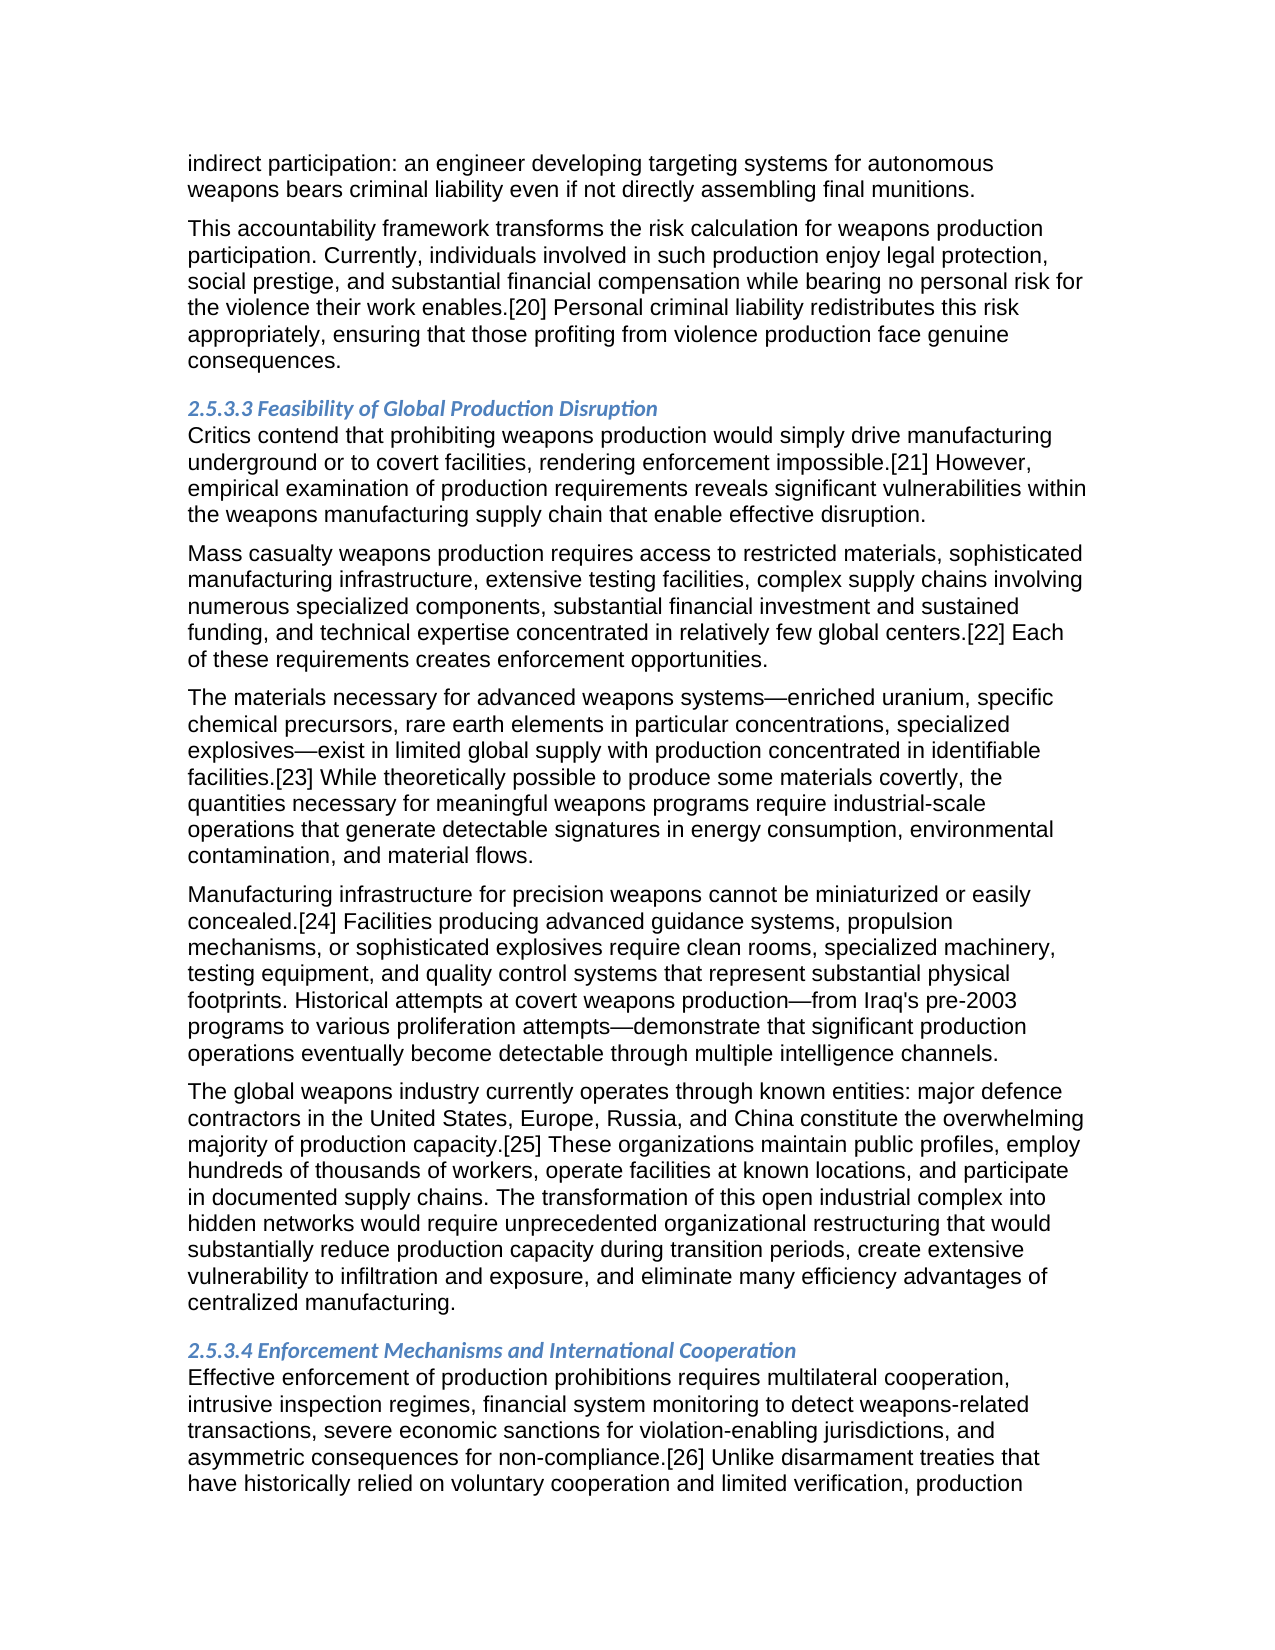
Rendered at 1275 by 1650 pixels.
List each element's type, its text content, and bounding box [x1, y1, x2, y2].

subtitle 2.5.3.3 Feasibility of Global Production Disruption [187, 394, 1087, 422]
text indirect participation: an engineer developing targeting systems for autonomous weapons bears criminal liability even if not directly assembling final munitions. [187, 150, 1087, 203]
text Manufacturing infrastructure for precision weapons cannot be miniaturized or easily concealed.[24] Facilities producing advanced guidance systems, propulsion mechanisms, or sophisticated explosives require clean rooms, specialized machinery, testing equipment, and quality control systems that represent substantial physical footprints. Historical attempts at covert weapons production—from Iraq's pre-2003 programs to various proliferation attempts—demonstrate that significant production operations eventually become detectable through multiple intelligence channels. [187, 881, 1087, 1066]
text This accountability framework transforms the risk calculation for weapons production participation. Currently, individuals involved in such production enjoy legal protection, social prestige, and substantial financial compensation while bearing no personal risk for the violence their work enables.[20] Personal criminal liability redistributes this risk appropriately, ensuring that those profiting from violence production face genuine consequences. [187, 215, 1087, 373]
text The materials necessary for advanced weapons systems—enriched uranium, specific chemical precursors, rare earth elements in particular concentrations, specialized explosives—exist in limited global supply with production concentrated in identifiable facilities.[23] While theoretically possible to produce some materials covertly, the quantities necessary for meaningful weapons programs require industrial-scale operations that generate detectable signatures in energy consumption, environmental contamination, and material flows. [187, 684, 1087, 869]
text Effective enforcement of production prohibitions requires multilateral cooperation, intrusive inspection regimes, financial system monitoring to detect weapons-related transactions, severe economic sanctions for violation-enabling jurisdictions, and asymmetric consequences for non-compliance.[26] Unlike disarmament treaties that have historically relied on voluntary cooperation and limited verification, production [187, 1364, 1087, 1496]
text Critics contend that prohibiting weapons production would simply drive manufacturing underground or to covert facilities, rendering enforcement impossible.[21] However, empirical examination of production requirements reveals significant vulnerabilities within the weapons manufacturing supply chain that enable effective disruption. [187, 422, 1087, 528]
text The global weapons industry currently operates through known entities: major defence contractors in the United States, Europe, Russia, and China constitute the overwhelming majority of production capacity.[25] These organizations maintain public profiles, employ hundreds of thousands of workers, operate facilities at known locations, and participate in documented supply chains. The transformation of this open industrial complex into hidden networks would require unprecedented organizational restructuring that would substantially reduce production capacity during transition periods, create extensive vulnerability to infiltration and exposure, and eliminate many efficiency advantages of centralized manufacturing. [187, 1078, 1087, 1316]
subtitle 2.5.3.4 Enforcement Mechanisms and International Cooperation [187, 1336, 1087, 1364]
text Mass casualty weapons production requires access to restricted materials, sophisticated manufacturing infrastructure, extensive testing facilities, complex supply chains involving numerous specialized components, substantial financial investment and sustained funding, and technical expertise concentrated in relatively few global centers.[22] Each of these requirements creates enforcement opportunities. [187, 540, 1087, 672]
